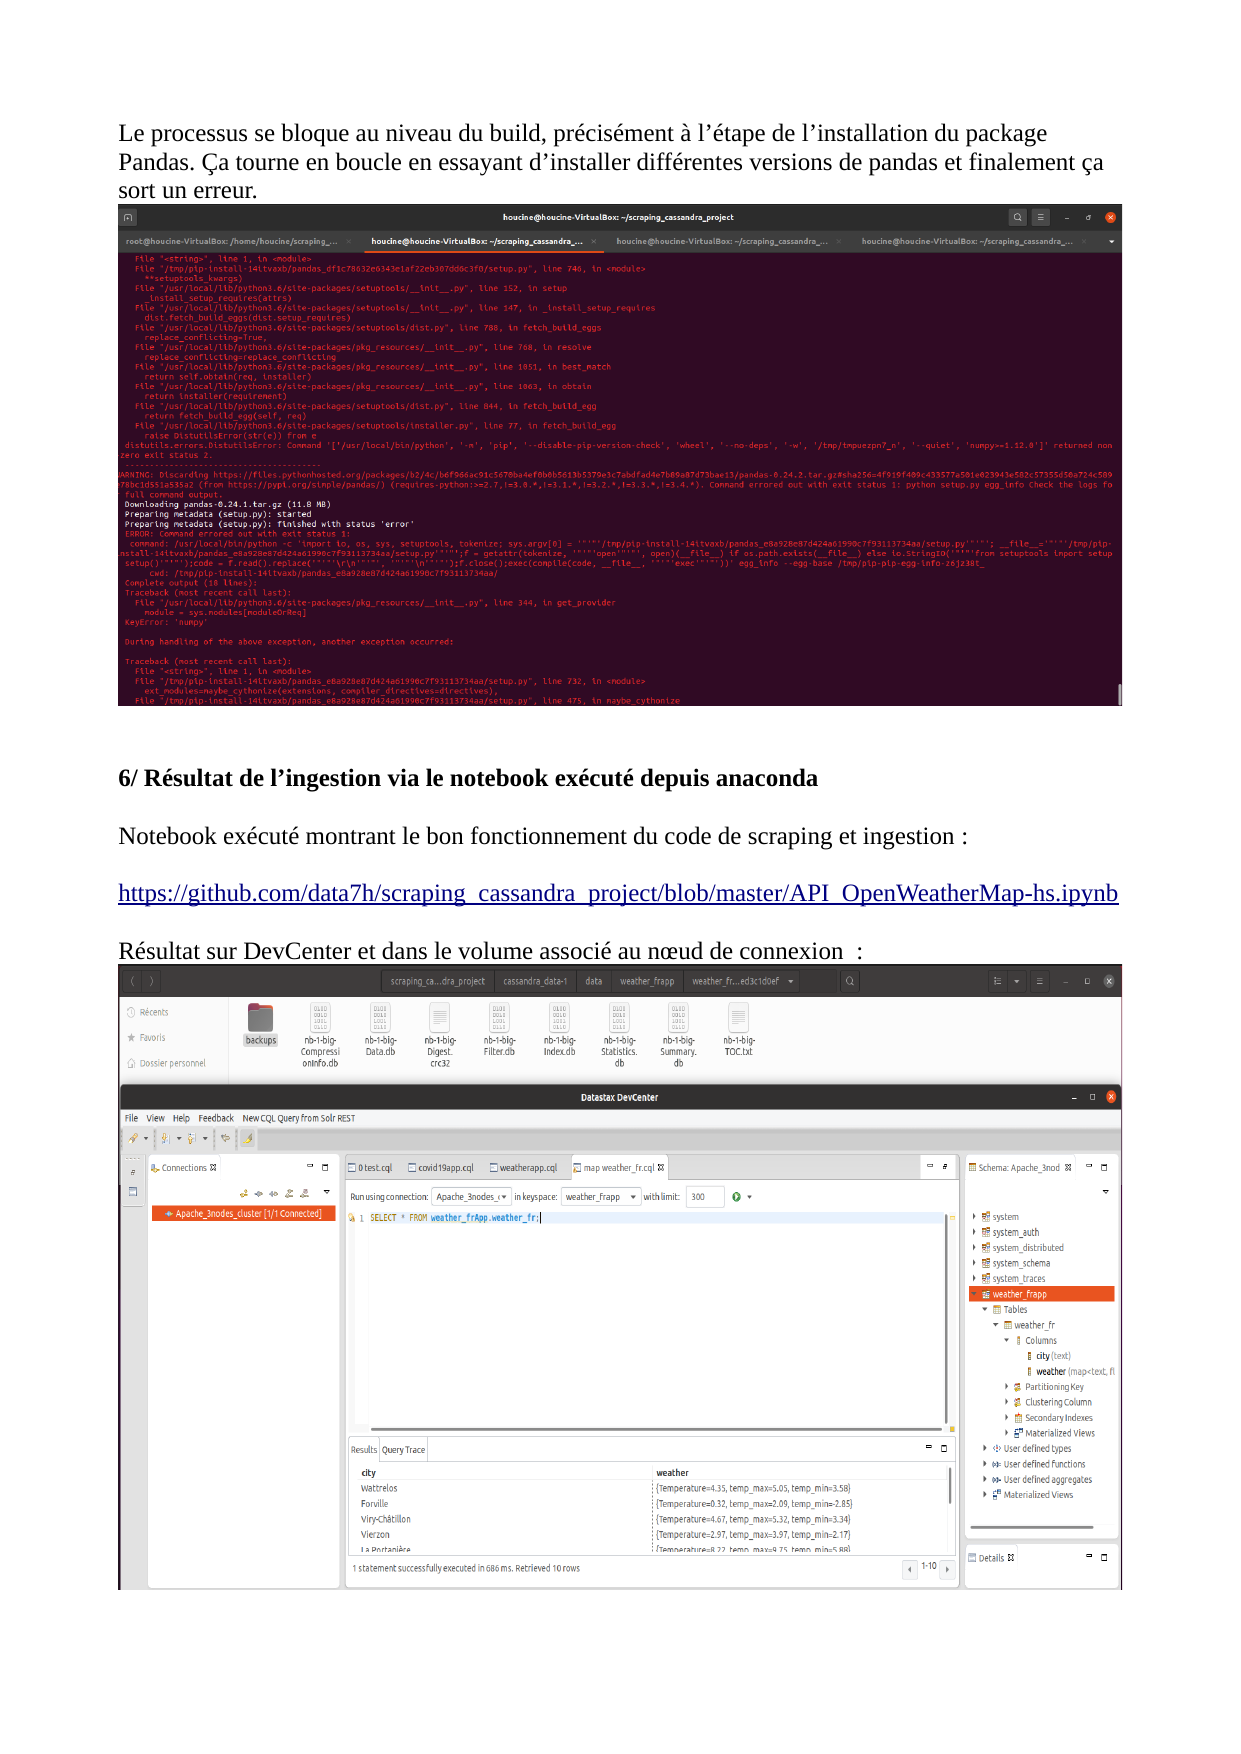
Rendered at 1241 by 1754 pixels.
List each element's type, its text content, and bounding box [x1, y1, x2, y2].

text Résultat sur DevCenter et dans le volume associé au nœud de connexion : [118, 936, 1122, 964]
text https://github.com/data7h/scraping_cassandra_project/blob/master/API_OpenWeatherMap-hs.ipynb [118, 878, 1122, 907]
text Le processus se bloque au niveau du build, précisément à l’étape de l’installation du package Pandas. Ça tourne en boucle en essayant d’installer différentes versions de pandas et finalement ça sort un erreur. [118, 118, 1122, 204]
text 6/ Résultat de l’ingestion via le notebook exécuté depuis anaconda [118, 763, 1122, 792]
picture [118, 964, 1123, 1590]
picture [118, 204, 1123, 706]
text Notebook exécuté montrant le bon fonctionnement du code de scraping et ingestion : [118, 821, 1122, 850]
